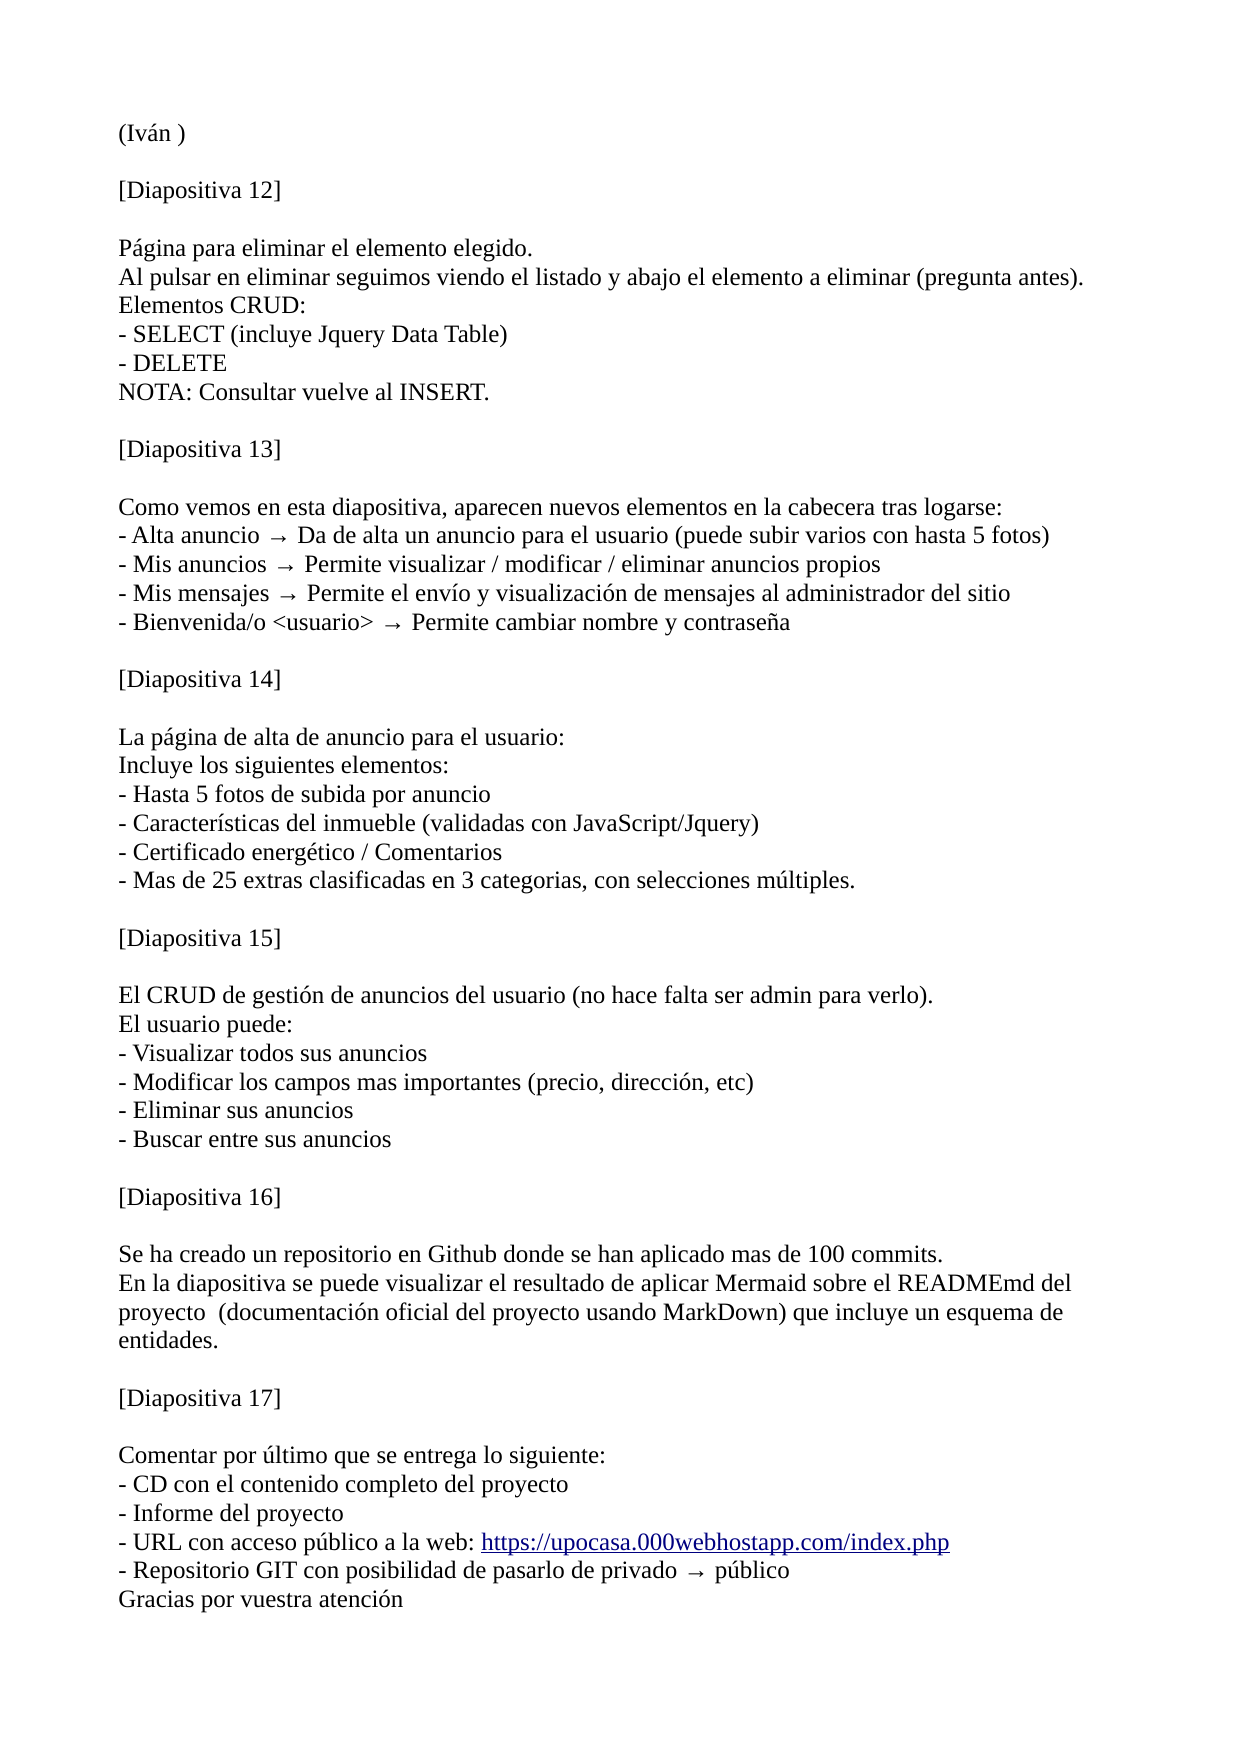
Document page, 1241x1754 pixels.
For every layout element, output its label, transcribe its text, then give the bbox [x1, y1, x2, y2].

text - Modificar los campos mas importantes (precio, dirección, etc) [118, 1067, 1122, 1096]
text - Mas de 25 extras clasificadas en 3 categorias, con selecciones múltiples. [118, 866, 1122, 894]
text - Bienvenida/o <usuario> → Permite cambiar nombre y contraseña [118, 607, 1122, 636]
text [Diapositiva 14] [118, 664, 1122, 693]
text - Informe del proyecto [118, 1498, 1122, 1527]
text Como vemos en esta diapositiva, aparecen nuevos elementos en la cabecera tras logarse: [118, 492, 1122, 521]
text [Diapositiva 13] [118, 434, 1122, 463]
text - Mis mensajes → Permite el envío y visualización de mensajes al administrador del sitio [118, 578, 1122, 607]
text - Certificado energético / Comentarios [118, 837, 1122, 866]
text La página de alta de anuncio para el usuario: [118, 722, 1122, 751]
text [Diapositiva 16] [118, 1182, 1122, 1211]
text Página para eliminar el elemento elegido. [118, 233, 1122, 262]
text Incluye los siguientes elementos: [118, 751, 1122, 779]
text [Diapositiva 17] [118, 1383, 1122, 1412]
text [Diapositiva 15] [118, 923, 1122, 952]
text NOTA: Consultar vuelve al INSERT. [118, 377, 1122, 406]
text Comentar por último que se entrega lo siguiente: [118, 1441, 1122, 1469]
text - Hasta 5 fotos de subida por anuncio [118, 779, 1122, 808]
text El CRUD de gestión de anuncios del usuario (no hace falta ser admin para verlo). [118, 981, 1122, 1009]
text Gracias por vuestra atención [118, 1584, 1122, 1613]
text - CD con el contenido completo del proyecto [118, 1469, 1122, 1498]
text - Características del inmueble (validadas con JavaScript/Jquery) [118, 808, 1122, 837]
text - Eliminar sus anuncios [118, 1096, 1122, 1124]
text Elementos CRUD: [118, 291, 1122, 319]
text - Alta anuncio → Da de alta un anuncio para el usuario (puede subir varios con hasta 5 fotos) [118, 521, 1122, 549]
text [Diapositiva 12] [118, 176, 1122, 204]
text (Iván ) [118, 118, 1122, 147]
text - URL con acceso público a la web: https://upocasa.000webhostapp.com/index.php [118, 1527, 1122, 1556]
text - Visualizar todos sus anuncios [118, 1038, 1122, 1067]
text En la diapositiva se puede visualizar el resultado de aplicar Mermaid sobre el READMEmd del proyecto (documentación oficial del proyecto usando MarkDown) que incluye un esquema de entidades. [118, 1268, 1122, 1354]
text El usuario puede: [118, 1009, 1122, 1038]
text Al pulsar en eliminar seguimos viendo el listado y abajo el elemento a eliminar (pregunta antes). [118, 262, 1122, 291]
text - SELECT (incluye Jquery Data Table) [118, 319, 1122, 348]
text Se ha creado un repositorio en Github donde se han aplicado mas de 100 commits. [118, 1239, 1122, 1268]
text - DELETE [118, 348, 1122, 377]
text - Mis anuncios → Permite visualizar / modificar / eliminar anuncios propios [118, 549, 1122, 578]
text - Repositorio GIT con posibilidad de pasarlo de privado → público [118, 1556, 1122, 1584]
text - Buscar entre sus anuncios [118, 1124, 1122, 1153]
